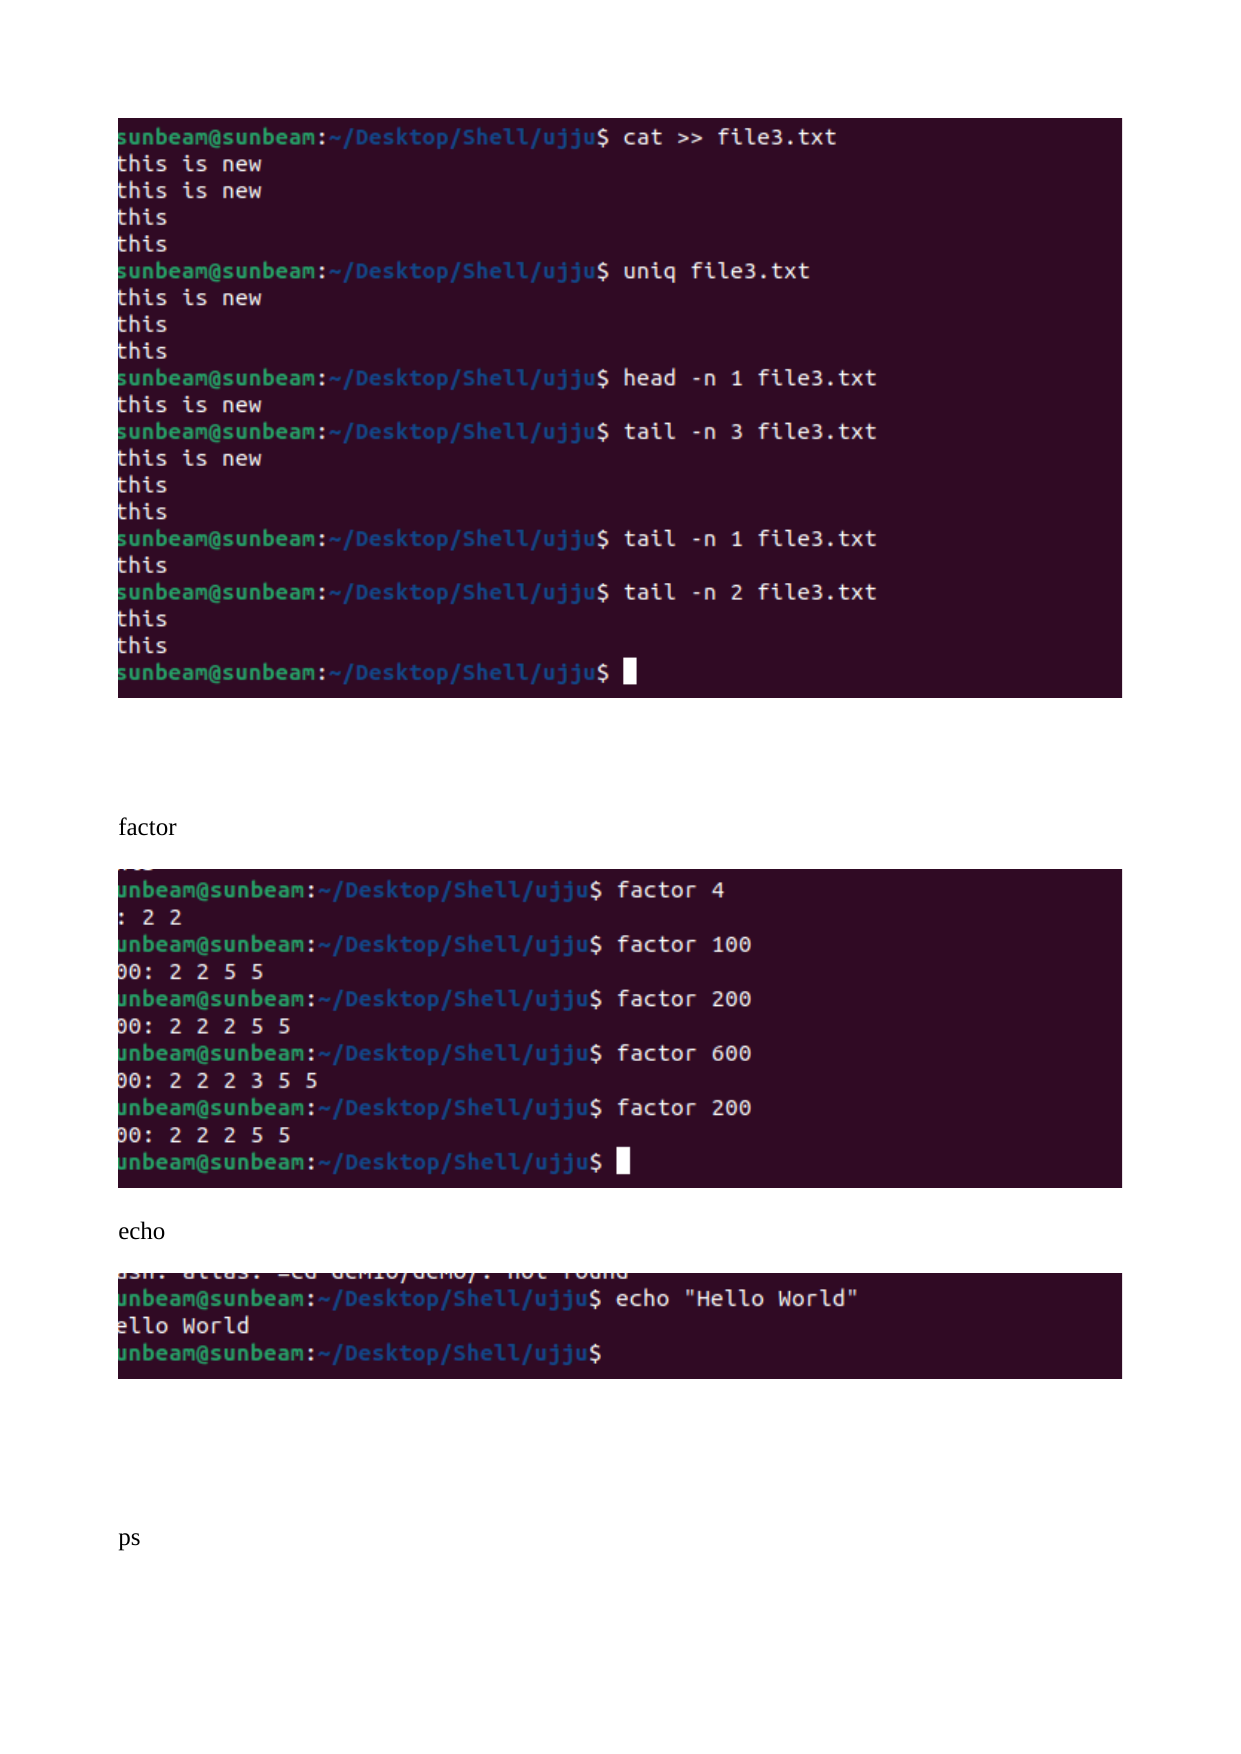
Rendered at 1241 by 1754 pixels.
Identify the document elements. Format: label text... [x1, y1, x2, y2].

text ps [118, 1522, 1122, 1551]
text echo [118, 1216, 1122, 1245]
text factor [118, 812, 1122, 841]
picture [118, 869, 1123, 1188]
picture [118, 118, 1123, 698]
picture [118, 1273, 1123, 1379]
